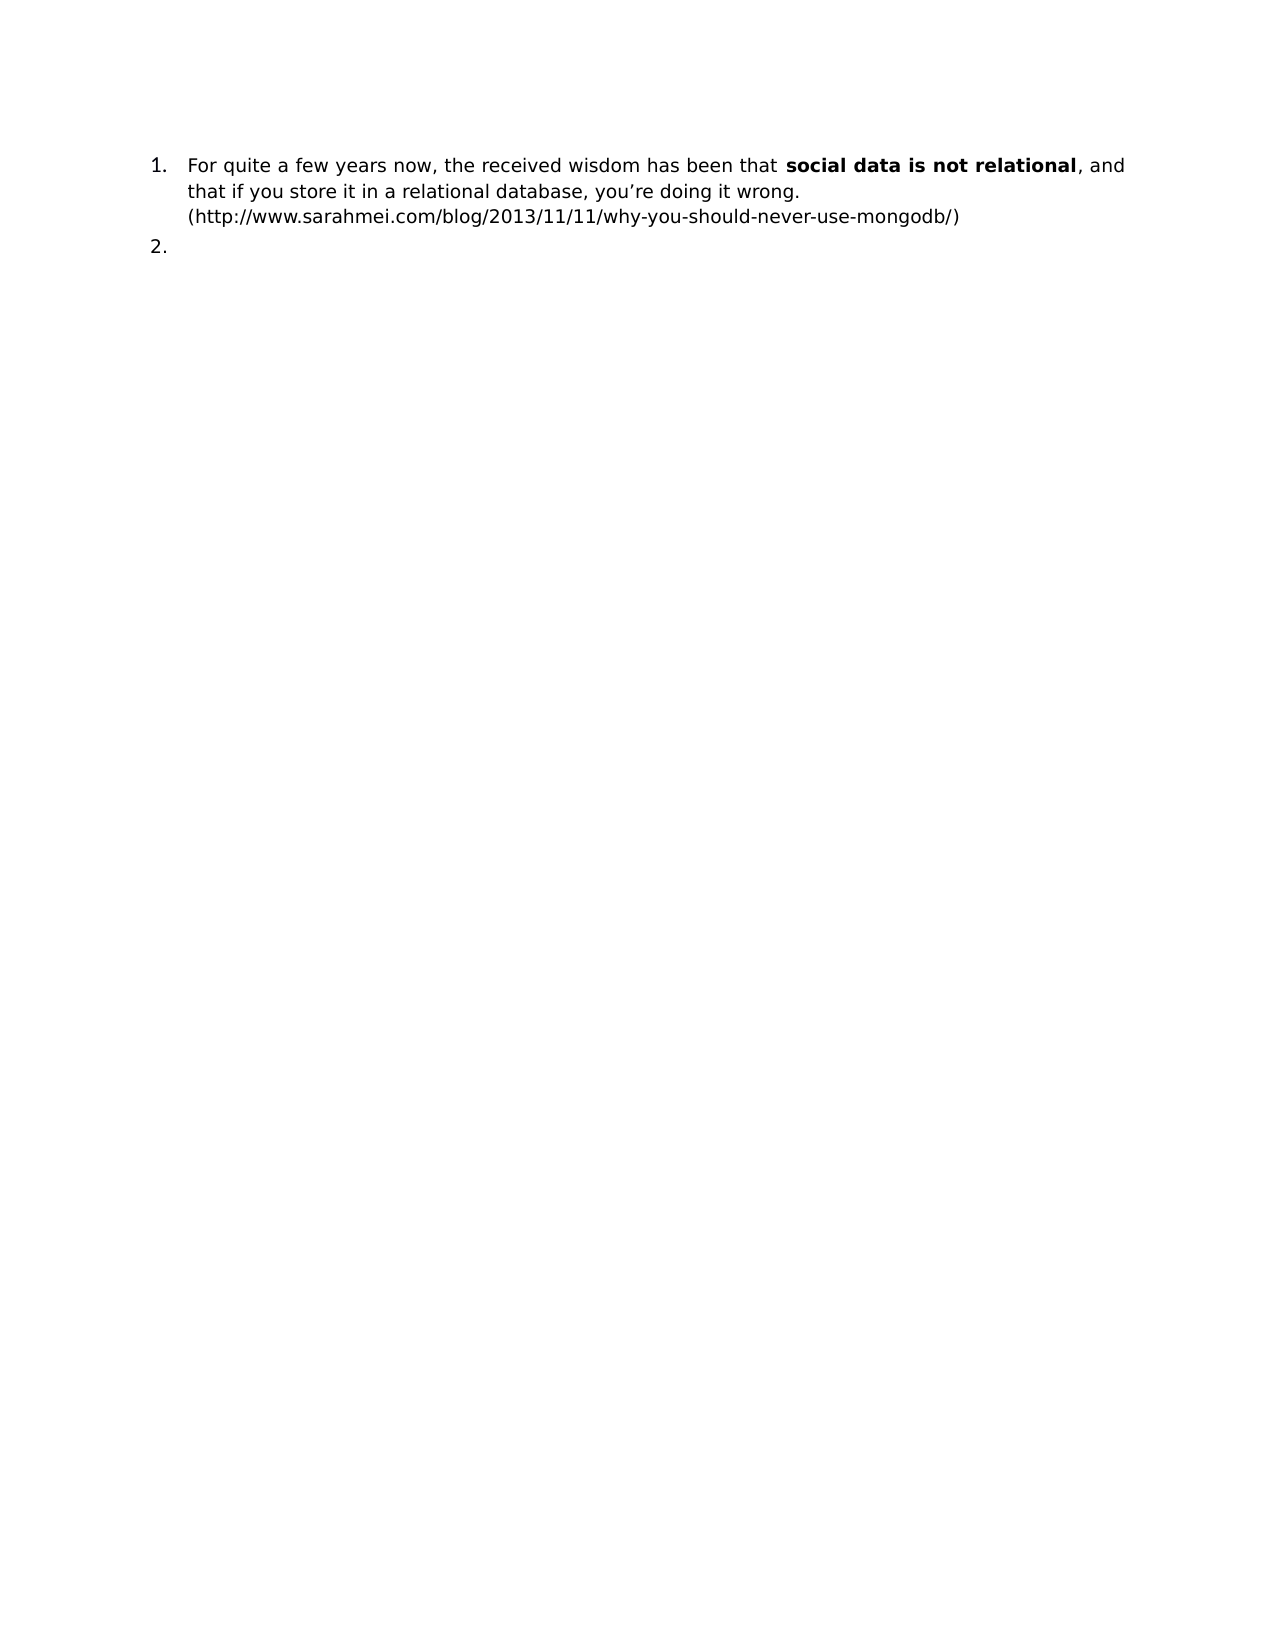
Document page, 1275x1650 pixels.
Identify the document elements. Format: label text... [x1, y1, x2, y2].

list For quite a few years now, the received wisdom has been that social data is not relational, and that if you store it in a relational database, you’re doing it wrong. [150, 150, 1125, 203]
list (http://www.sarahmei.com/blog/2013/11/11/why-you-should-never-use-mongodb/) [150, 206, 1125, 228]
